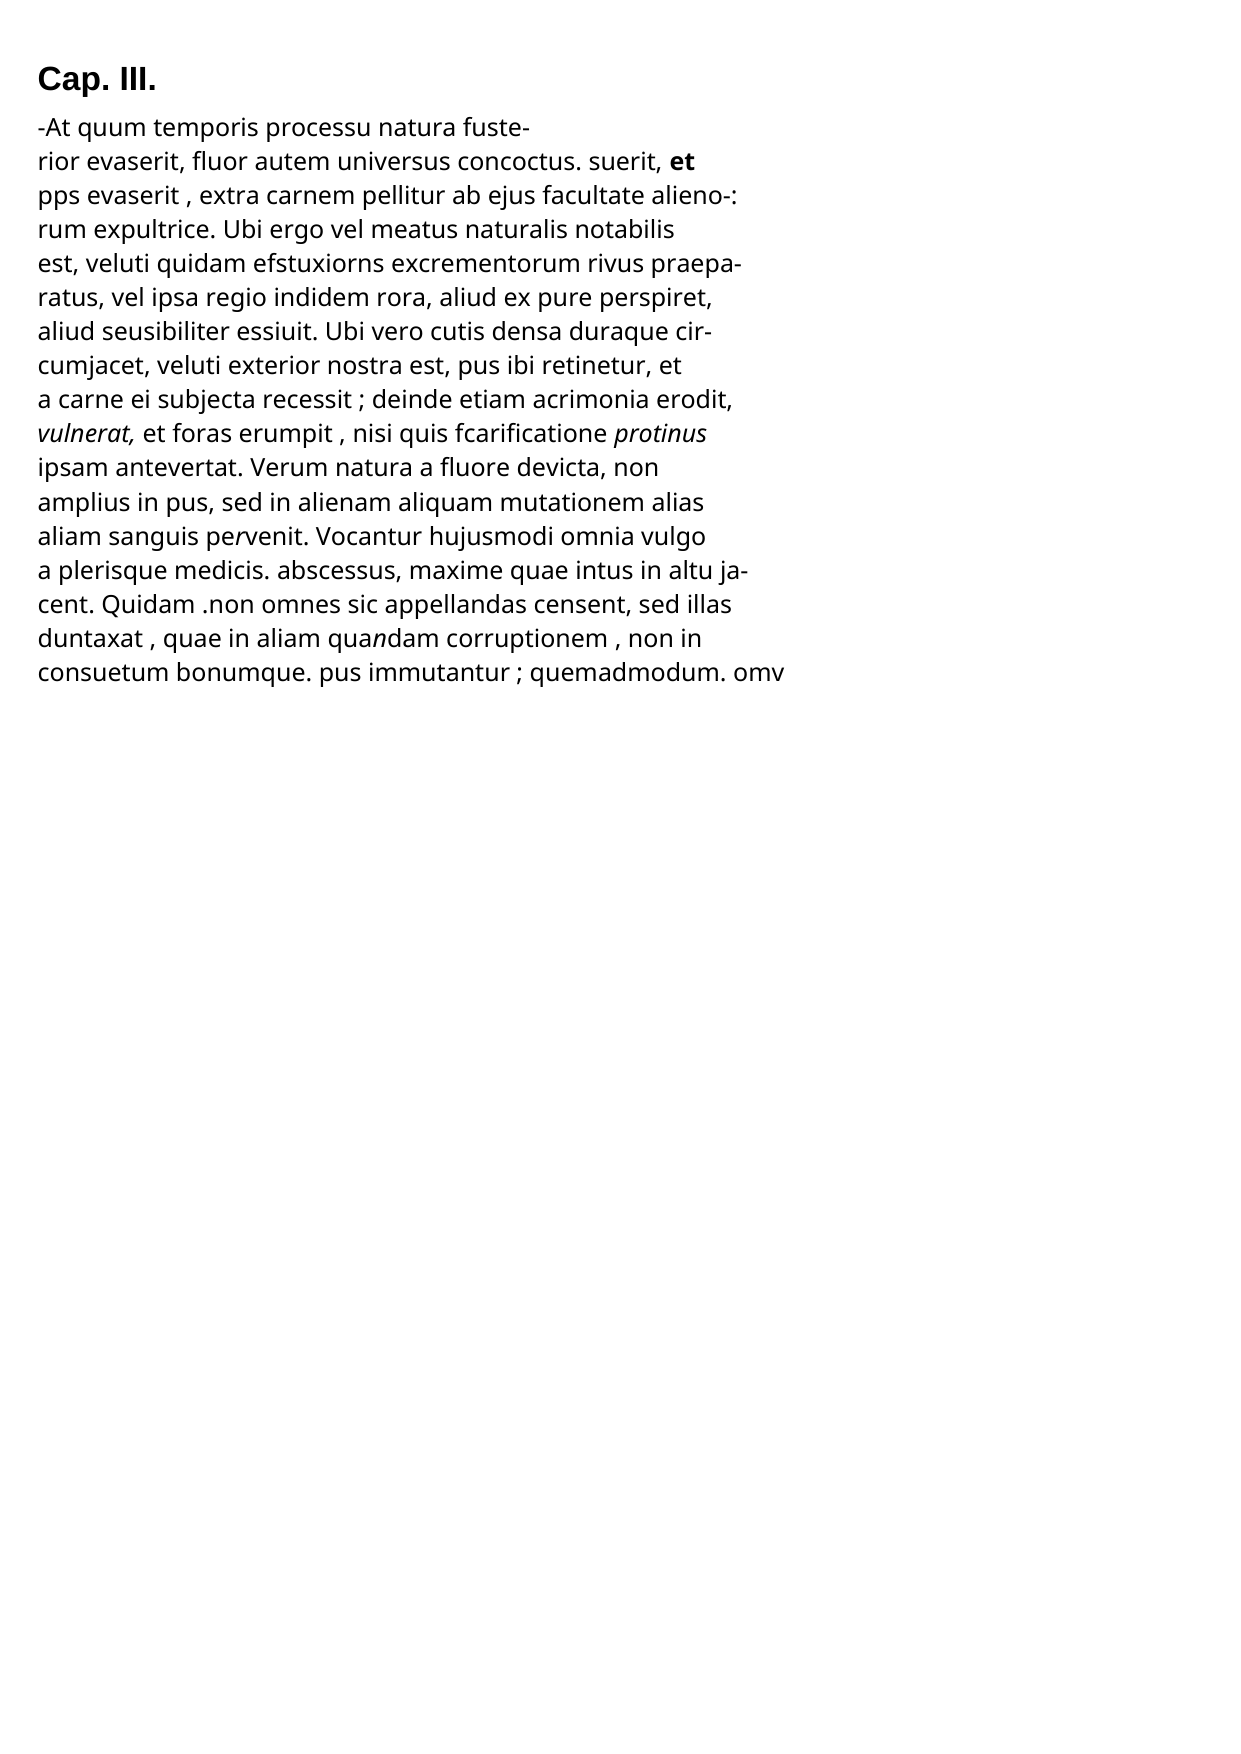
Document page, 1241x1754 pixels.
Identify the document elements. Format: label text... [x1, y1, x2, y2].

text -At quum temporis processu natura fuste- rior evaserit, fluor autem universus concoctus. suerit, et pps evaserit , extra carnem pellitur ab ejus facultate alieno-: rum expultrice. Ubi ergo vel meatus naturalis notabilis est, veluti quidam efstuxiorns excrementorum rivus praepa- ratus, vel ipsa regio indidem rora, aliud ex pure perspiret, aliud seusibiliter essiuit. Ubi vero cutis densa duraque cir- cumjacet, veluti exterior nostra est, pus ibi retinetur, et a carne ei subjecta recessit ; deinde etiam acrimonia erodit, vulnerat, et foras erumpit , nisi quis fcarificatione protinus ipsam antevertat. Verum natura a fluore devicta, non amplius in pus, sed in alienam aliquam mutationem alias aliam sanguis pervenit. Vocantur hujusmodi omnia vulgo a plerisque medicis. abscessus, maxime quae intus in altu ja- cent. Quidam .non omnes sic appellandas censent, sed illas duntaxat , quae in aliam quandam corruptionem , non in consuetum bonumque. pus immutantur ; quemadmodum. omv [37, 109, 1203, 688]
subtitle Cap. III. [37, 58, 1203, 97]
